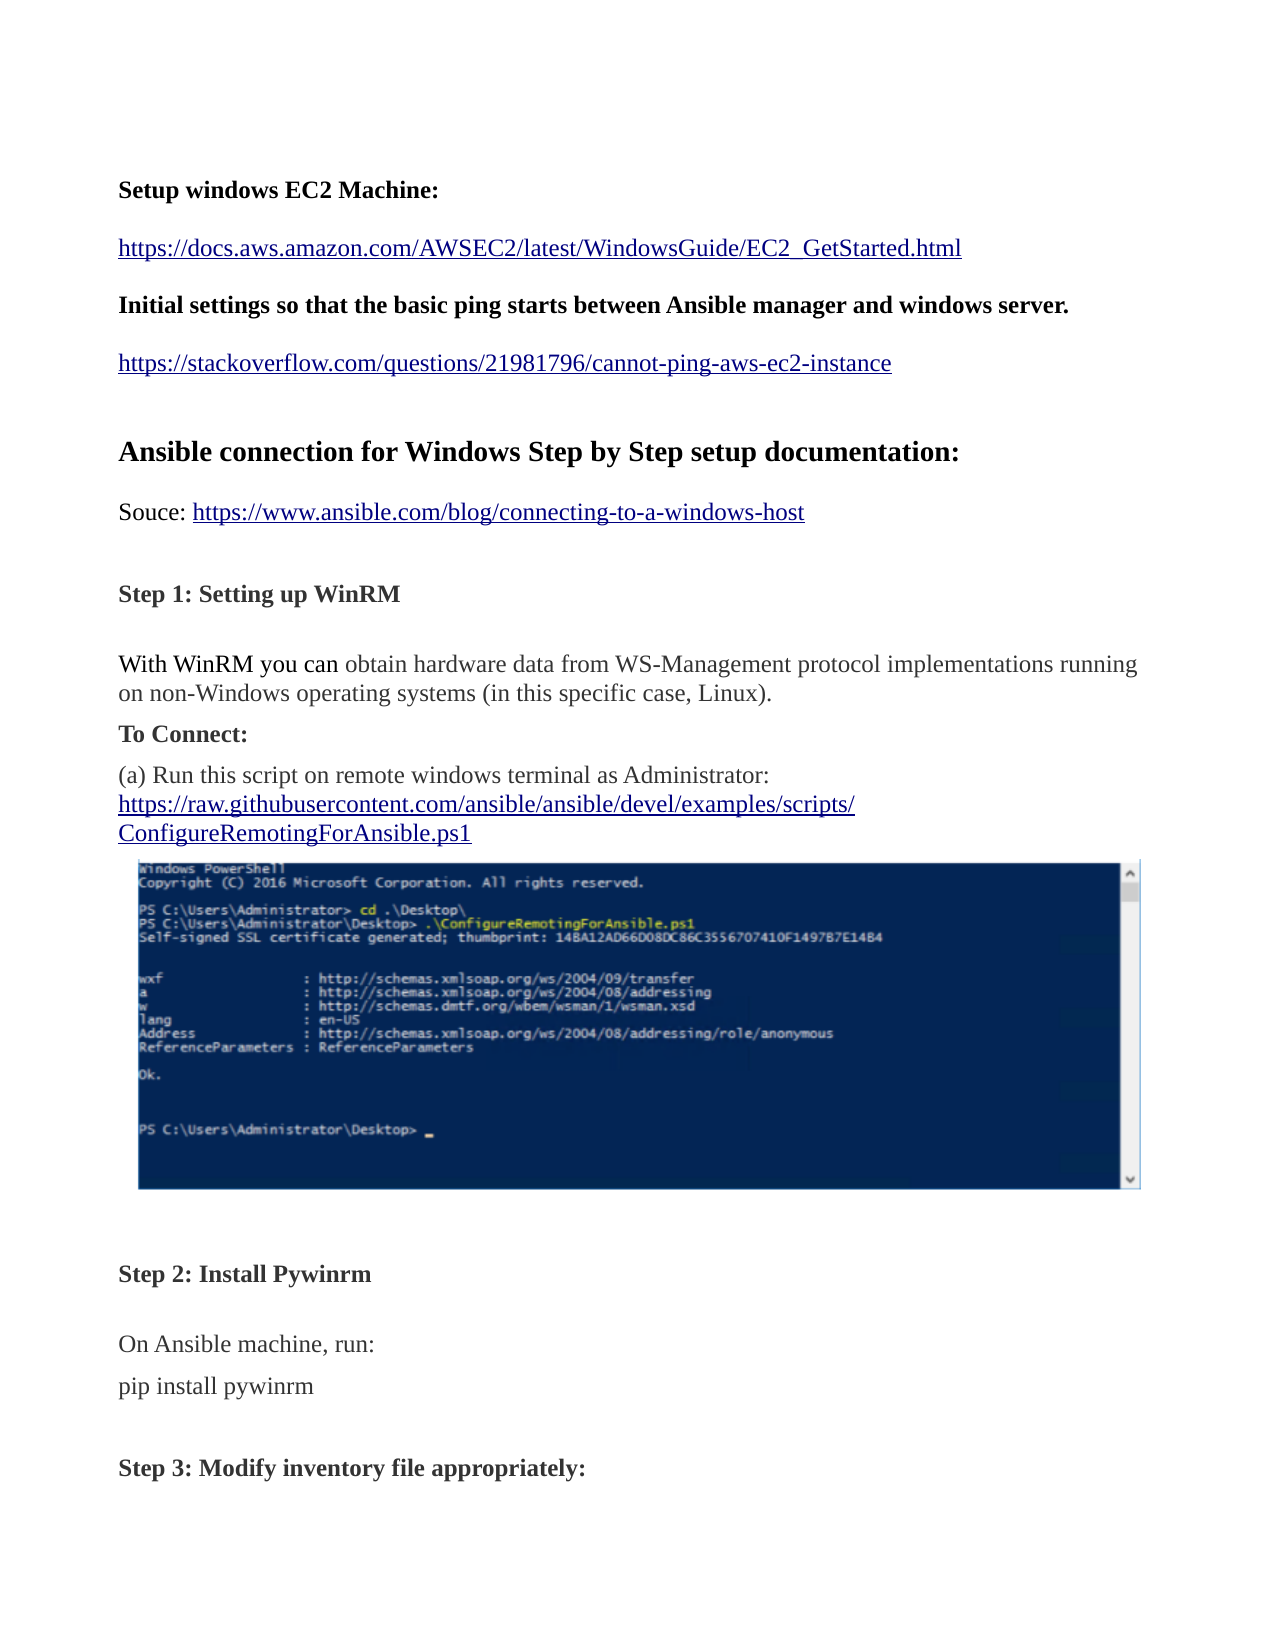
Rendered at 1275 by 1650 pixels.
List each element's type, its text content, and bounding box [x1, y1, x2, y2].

text Setup windows EC2 Machine: [118, 176, 1157, 204]
text (a) Run this script on remote windows terminal as Administrator: https://raw.githubusercontent.com/ansible/ansible/devel/examples/scripts/ConfigureRemotingForAnsible.ps1 [118, 760, 1157, 847]
picture [134, 859, 1141, 1194]
text Step 3: Modify inventory file appropriately: [118, 1453, 1157, 1482]
subtitle Step 1: Setting up WinRM [118, 579, 1157, 608]
text Initial settings so that the basic ping starts between Ansible manager and windows server. [118, 291, 1157, 319]
text With WinRM you can obtain hardware data from WS-Management protocol implementations running on non-Windows operating systems (in this specific case, Linux). [118, 620, 1157, 707]
text On Ansible machine, run: [118, 1301, 1157, 1358]
text Ansible connection for Windows Step by Step setup documentation: [118, 434, 1157, 497]
text https://docs.aws.amazon.com/AWSEC2/latest/WindowsGuide/EC2_GetStarted.html [118, 233, 1157, 262]
text To Connect: [118, 719, 1157, 748]
subtitle Step 2: Install Pywinrm [118, 1259, 1157, 1288]
text pip install pywinrm [118, 1371, 1157, 1399]
text https://stackoverflow.com/questions/21981796/cannot-ping-aws-ec2-instance [118, 348, 1157, 377]
text Souce: https://www.ansible.com/blog/connecting-to-a-windows-host [118, 497, 1157, 525]
